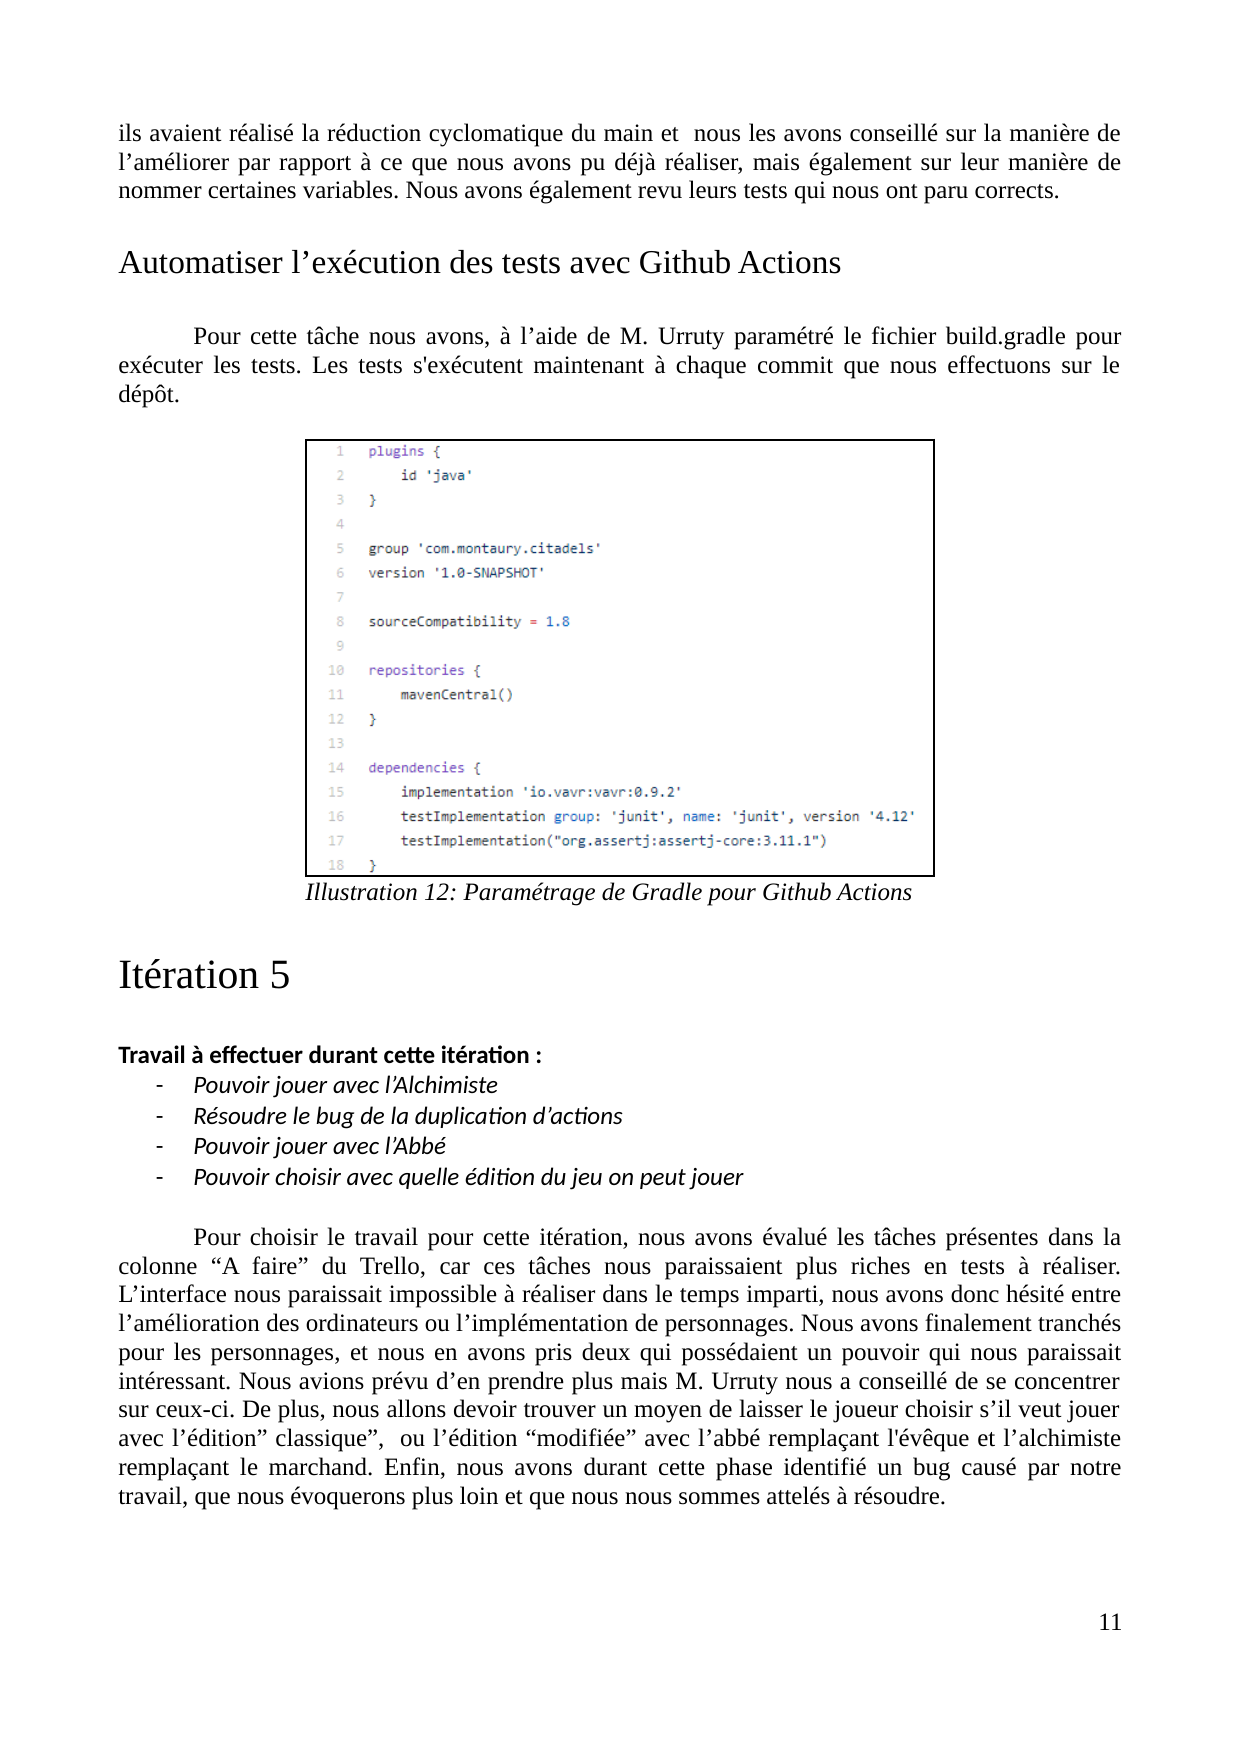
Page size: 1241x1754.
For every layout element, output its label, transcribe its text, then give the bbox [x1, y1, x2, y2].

text Pour cette tâche nous avons, à l’aide de M. Urruty paramétré le fichier build.gradle pour exécuter les tests. Les tests s'exécutent maintenant à chaque commit que nous effectuons sur le dépôt. [118, 321, 1122, 408]
text Illustration 12: Paramétrage de Gradle pour Github Actions [305, 877, 935, 906]
list Pouvoir choisir avec quelle édition du jeu on peut jouer [156, 1161, 1122, 1192]
subtitle Itération 5 [118, 950, 1122, 998]
list Résoudre le bug de la duplication d’actions [156, 1100, 1122, 1131]
list Pouvoir jouer avec l’Abbé [156, 1131, 1122, 1161]
list Pouvoir jouer avec l’Alchimiste [156, 1069, 1122, 1100]
subtitle Automatiser l’exécution des tests avec Github Actions [118, 242, 1122, 280]
picture [307, 441, 933, 875]
text ils avaient réalisé la réduction cyclomatique du main et nous les avons conseillé sur la manière de l’améliorer par rapport à ce que nous avons pu déjà réaliser, mais également sur leur manière de nommer certaines variables. Nous avons également revu leurs tests qui nous ont paru corrects. [118, 118, 1122, 204]
text Travail à effectuer durant cette itération : [118, 1039, 1122, 1069]
text Pour choisir le travail pour cette itération, nous avons évalué les tâches présentes dans la colonne “A faire” du Trello, car ces tâches nous paraissaient plus riches en tests à réaliser. L’interface nous paraissait impossible à réaliser dans le temps imparti, nous avons donc hésité entre l’amélioration des ordinateurs ou l’implémentation de personnages. Nous avons finalement tranchés pour les personnages, et nous en avons pris deux qui possédaient un pouvoir qui nous paraissait intéressant. Nous avions prévu d’en prendre plus mais M. Urruty nous a conseillé de se concentrer sur ceux-ci. De plus, nous allons devoir trouver un moyen de laisser le joueur choisir s’il veut jouer avec l’édition” classique”, ou l’édition “modifiée” avec l’abbé remplaçant l'évêque et l’alchimiste remplaçant le marchand. Enfin, nous avons durant cette phase identifié un bug causé par notre travail, que nous évoquerons plus loin et que nous nous sommes attelés à résoudre. [118, 1222, 1122, 1509]
